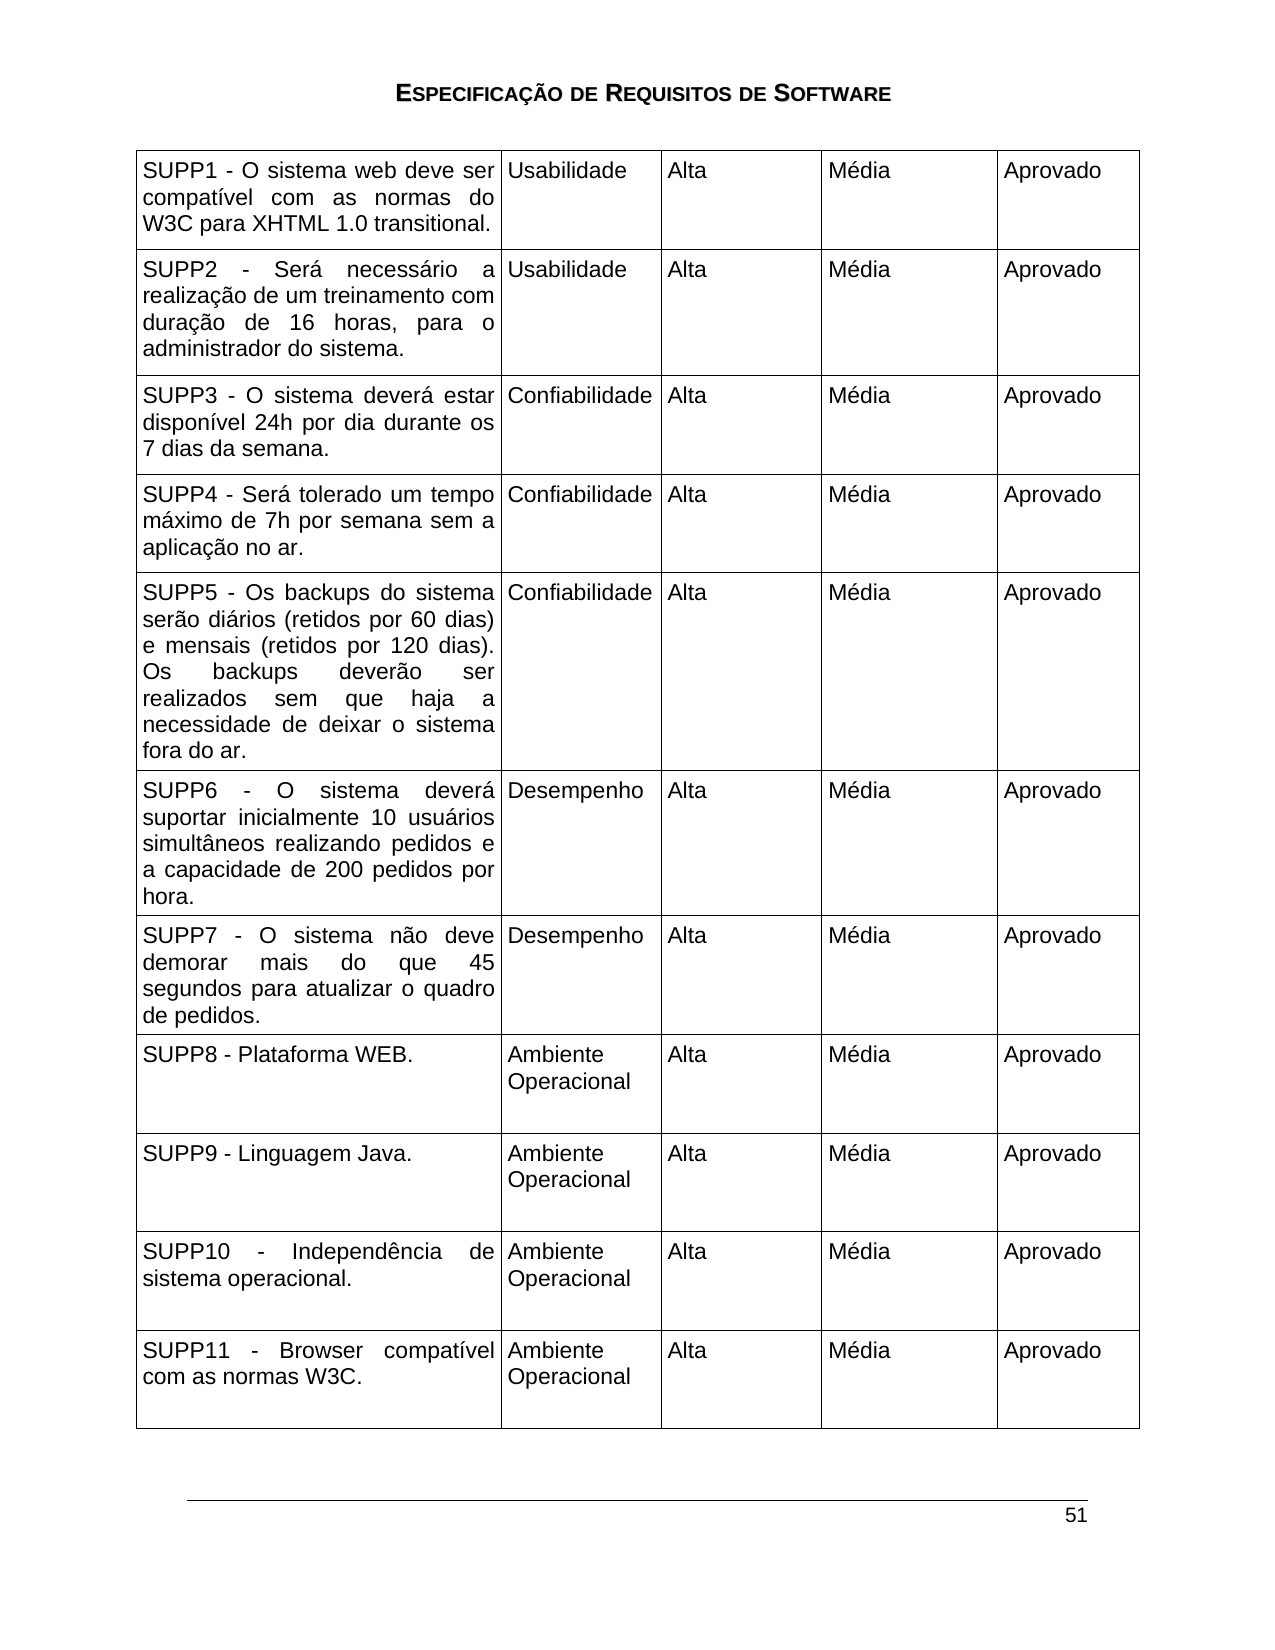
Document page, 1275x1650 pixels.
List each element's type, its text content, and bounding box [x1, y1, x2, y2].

table_cell Confiabilidade [502, 573, 661, 770]
table_cell Ambiente Operacional [502, 1232, 661, 1329]
table_cell SUPP8 - Plataforma WEB. [137, 1035, 501, 1133]
table_cell Ambiente Operacional [502, 1035, 661, 1133]
table_cell Alta [662, 1035, 821, 1133]
table_cell Média [822, 151, 997, 248]
table_cell Média [822, 916, 997, 1034]
table_cell Média [822, 376, 997, 473]
table_cell Aprovado [998, 916, 1139, 1034]
table_cell SUPP3 - O sistema deverá estar disponível 24h por dia durante os 7 dias da semana. [137, 376, 501, 473]
table_cell Média [822, 1134, 997, 1231]
table_cell SUPP4 - Será tolerado um tempo máximo de 7h por semana sem a aplicação no ar. [137, 475, 501, 572]
table_cell Média [822, 573, 997, 770]
table_cell Aprovado [998, 250, 1139, 375]
table_cell Ambiente Operacional [502, 1331, 661, 1428]
table_cell SUPP2 - Será necessário a realização de um treinamento com duração de 16 horas, para o administrador do sistema. [137, 250, 501, 375]
table_cell Média [822, 475, 997, 572]
table_cell Média [822, 1331, 997, 1428]
table_cell Aprovado [998, 1134, 1139, 1231]
table_cell Aprovado [998, 1232, 1139, 1329]
table_cell Aprovado [998, 475, 1139, 572]
table_cell Alta [662, 1232, 821, 1329]
table_cell Alta [662, 916, 821, 1034]
table_cell Alta [662, 1331, 821, 1428]
table_cell SUPP11 - Browser compatível com as normas W3C. [137, 1331, 501, 1428]
table_cell Ambiente Operacional [502, 1134, 661, 1231]
table_cell Confiabilidade [502, 475, 661, 572]
table_cell Desempenho [502, 771, 661, 915]
table_cell Média [822, 250, 997, 375]
table_cell SUPP7 - O sistema não deve demorar mais do que 45 segundos para atualizar o quadro de pedidos. [137, 916, 501, 1034]
table_cell Usabilidade [502, 151, 661, 248]
table_cell Aprovado [998, 151, 1139, 248]
table_cell Alta [662, 475, 821, 572]
table_cell Aprovado [998, 1035, 1139, 1133]
table_cell Aprovado [998, 376, 1139, 473]
table_cell SUPP1 - O sistema web deve ser compatível com as normas do W3C para XHTML 1.0 transitional. [137, 151, 501, 248]
table_cell Alta [662, 151, 821, 248]
table_cell Média [822, 1035, 997, 1133]
table_cell Alta [662, 250, 821, 375]
table_cell Aprovado [998, 573, 1139, 770]
table_cell SUPP5 - Os backups do sistema serão diários (retidos por 60 dias) e mensais (retidos por 120 dias). Os backups deverão ser realizados sem que haja a necessidade de deixar o sistema fora do ar. [137, 573, 501, 770]
table_cell Usabilidade [502, 250, 661, 375]
table_cell Alta [662, 1134, 821, 1231]
table_cell Alta [662, 376, 821, 473]
table_cell SUPP6 - O sistema deverá suportar inicialmente 10 usuários simultâneos realizando pedidos e a capacidade de 200 pedidos por hora. [137, 771, 501, 915]
table_cell Média [822, 1232, 997, 1329]
table_cell Aprovado [998, 1331, 1139, 1428]
table_cell Alta [662, 771, 821, 915]
table_cell SUPP9 - Linguagem Java. [137, 1134, 501, 1231]
table_cell SUPP10 - Independência de sistema operacional. [137, 1232, 501, 1329]
table_cell Média [822, 771, 997, 915]
table_cell Desempenho [502, 916, 661, 1034]
table_cell Aprovado [998, 771, 1139, 915]
table_cell Alta [662, 573, 821, 770]
table_cell Confiabilidade [502, 376, 661, 473]
